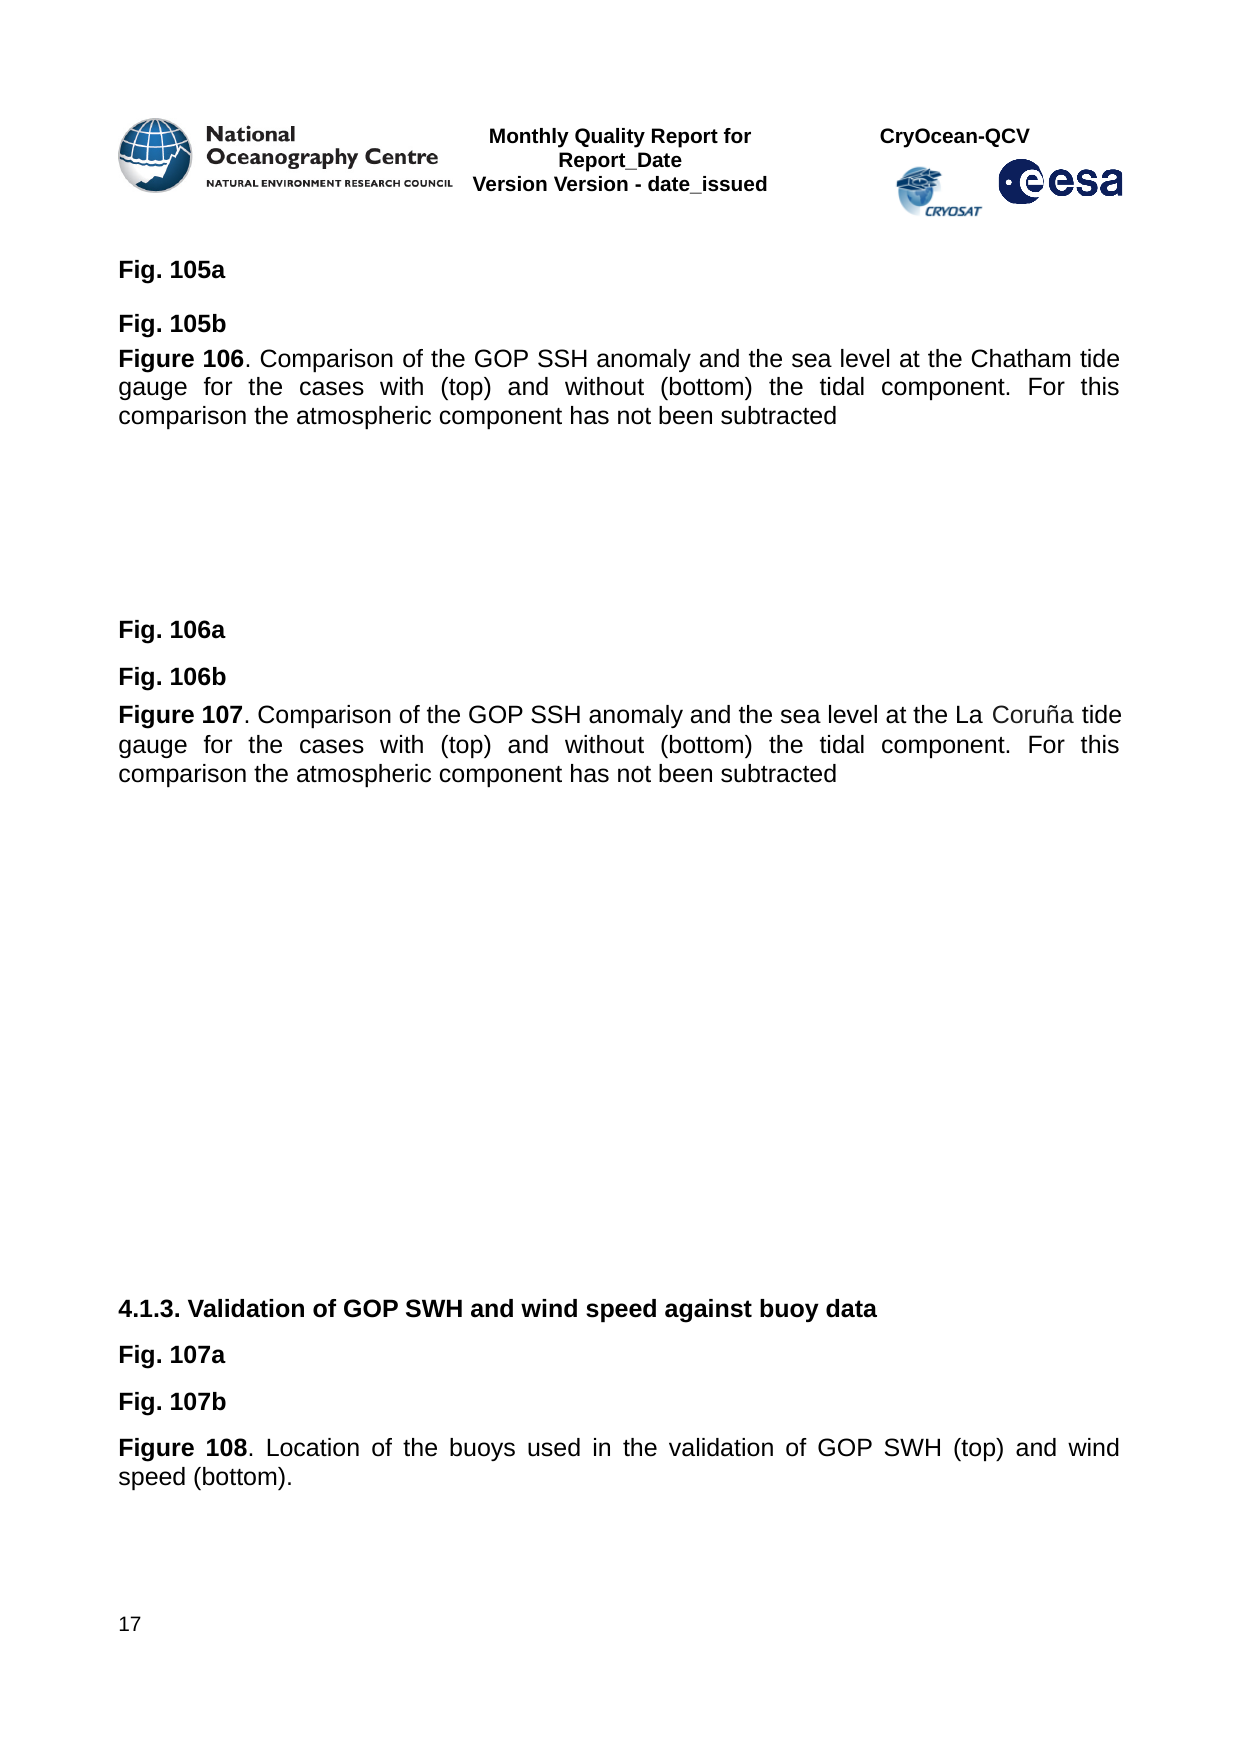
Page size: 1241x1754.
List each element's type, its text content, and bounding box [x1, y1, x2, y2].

text Fig. 105b [118, 309, 1122, 338]
text Fig. 107b [118, 1387, 1122, 1416]
text Figure 107. Comparison of the GOP SSH anomaly and the sea level at the La Coruña tide gauge for the cases with (top) and without (bottom) the tidal component. For this comparison the atmospheric component has not been subtracted [118, 696, 1122, 787]
text Fig. 107a [118, 1341, 1122, 1369]
text 4.1.3. Validation of GOP SWH and wind speed against buoy data [118, 1294, 1122, 1323]
text Figure 106. Comparison of the GOP SSH anomaly and the sea level at the Chatham tide gauge for the cases with (top) and without (bottom) the tidal component. For this comparison the atmospheric component has not been subtracted [118, 343, 1122, 430]
text Figure 108. Location of the buoys used in the validation of GOP SWH (top) and wind speed (bottom). [118, 1433, 1122, 1491]
text Fig. 106b [118, 662, 1122, 690]
picture [118, 118, 453, 193]
text Fig. 105a [118, 255, 1122, 284]
text Fig. 106a [118, 615, 1122, 644]
picture [876, 159, 1123, 224]
